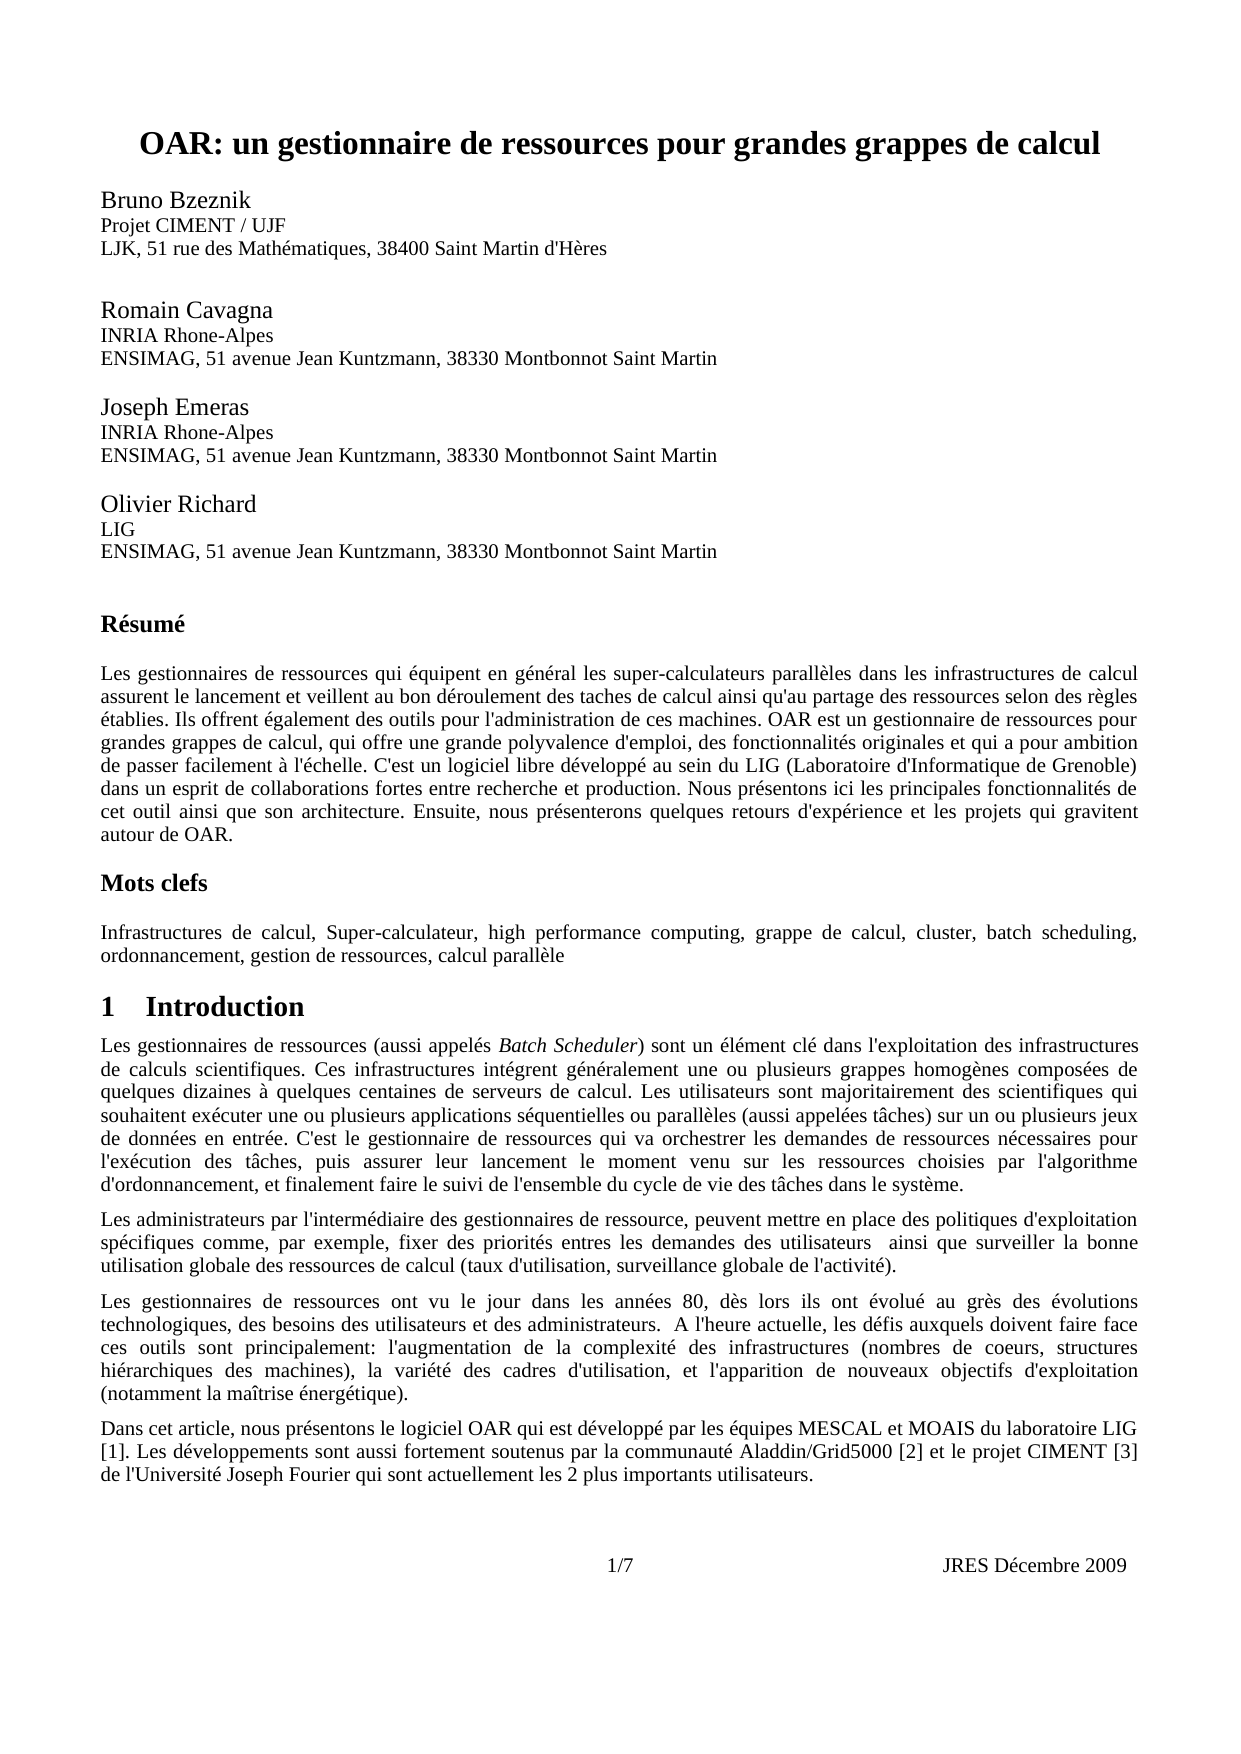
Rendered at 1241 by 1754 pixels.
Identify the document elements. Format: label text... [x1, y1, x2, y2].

text Résumé [100, 610, 1140, 638]
text Bruno Bzeznik [100, 186, 1140, 214]
text Les gestionnaires de ressources (aussi appelés Batch Scheduler) sont un élément clé dans l'exploitation des infrastructures de calculs scientifiques. Ces infrastructures intégrent généralement une ou plusieurs grappes homogènes composées de quelques dizaines à quelques centaines de serveurs de calcul. Les utilisateurs sont majoritairement des scientifiques qui souhaitent exécuter une ou plusieurs applications séquentielles ou parallèles (aussi appelées tâches) sur un ou plusieurs jeux de données en entrée. C'est le gestionnaire de ressources qui va orchestrer les demandes de ressources nécessaires pour l'exécution des tâches, puis assurer leur lancement le moment venu sur les ressources choisies par l'algorithme d'ordonnancement, et finalement faire le suivi de l'ensemble du cycle de vie des tâches dans le système. [100, 1034, 1140, 1196]
text LIG [100, 517, 1140, 540]
text Projet CIMENT / UJF [100, 214, 1140, 237]
text Olivier Richard [100, 490, 1140, 517]
text Romain Cavagna [100, 296, 1140, 324]
text Les administrateurs par l'intermédiaire des gestionnaires de ressource, peuvent mettre en place des politiques d'exploitation spécifiques comme, par exemple, fixer des priorités entres les demandes des utilisateurs ainsi que surveiller la bonne utilisation globale des ressources de calcul (taux d'utilisation, surveillance globale de l'activité). [100, 1208, 1140, 1277]
text Les gestionnaires de ressources qui équipent en général les super-calculateurs parallèles dans les infrastructures de calcul assurent le lancement et veillent au bon déroulement des taches de calcul ainsi qu'au partage des ressources selon des règles établies. Ils offrent également des outils pour l'administration de ces machines. OAR est un gestionnaire de ressources pour grandes grappes de calcul, qui offre une grande polyvalence d'emploi, des fonctionnalités originales et qui a pour ambition de passer facilement à l'échelle. C'est un logiciel libre développé au sein du LIG (Laboratoire d'Informatique de Grenoble) dans un esprit de collaborations fortes entre recherche et production. Nous présentons ici les principales fonctionnalités de cet outil ainsi que son architecture. Ensuite, nous présenterons quelques retours d'expérience et les projets qui gravitent autour de OAR. [100, 661, 1140, 846]
subtitle Introduction [100, 990, 1140, 1023]
text INRIA Rhone-Alpes [100, 421, 1140, 444]
text ENSIMAG, 51 avenue Jean Kuntzmann, 38330 Montbonnot Saint Martin [100, 540, 1140, 563]
text ENSIMAG, 51 avenue Jean Kuntzmann, 38330 Montbonnot Saint Martin [100, 444, 1140, 467]
text LJK, 51 rue des Mathématiques, 38400 Saint Martin d'Hères [100, 237, 1140, 260]
text Infrastructures de calcul, Super-calculateur, high performance computing, grappe de calcul, cluster, batch scheduling, ordonnancement, gestion de ressources, calcul parallèle [100, 921, 1140, 967]
text Les gestionnaires de ressources ont vu le jour dans les années 80, dès lors ils ont évolué au grès des évolutions technologiques, des besoins des utilisateurs et des administrateurs. A l'heure actuelle, les défis auxquels doivent faire face ces outils sont principalement: l'augmentation de la complexité des infrastructures (nombres de coeurs, structures hiérarchiques des machines), la variété des cadres d'utilisation, et l'apparition de nouveaux objectifs d'exploitation (notamment la maîtrise énergétique). [100, 1289, 1140, 1405]
text INRIA Rhone-Alpes [100, 324, 1140, 347]
text OAR: un gestionnaire de ressources pour grandes grappes de calcul [100, 124, 1140, 161]
text ENSIMAG, 51 avenue Jean Kuntzmann, 38330 Montbonnot Saint Martin [100, 347, 1140, 370]
text Dans cet article, nous présentons le logiciel OAR qui est développé par les équipes MESCAL et MOAIS du laboratoire LIG [1]. Les développements sont aussi fortement soutenus par la communauté Aladdin/Grid5000 [2] et le projet CIMENT [3] de l'Université Joseph Fourier qui sont actuellement les 2 plus importants utilisateurs. [100, 1417, 1140, 1486]
text Joseph Emeras [100, 393, 1140, 421]
text Mots clefs [100, 869, 1140, 897]
